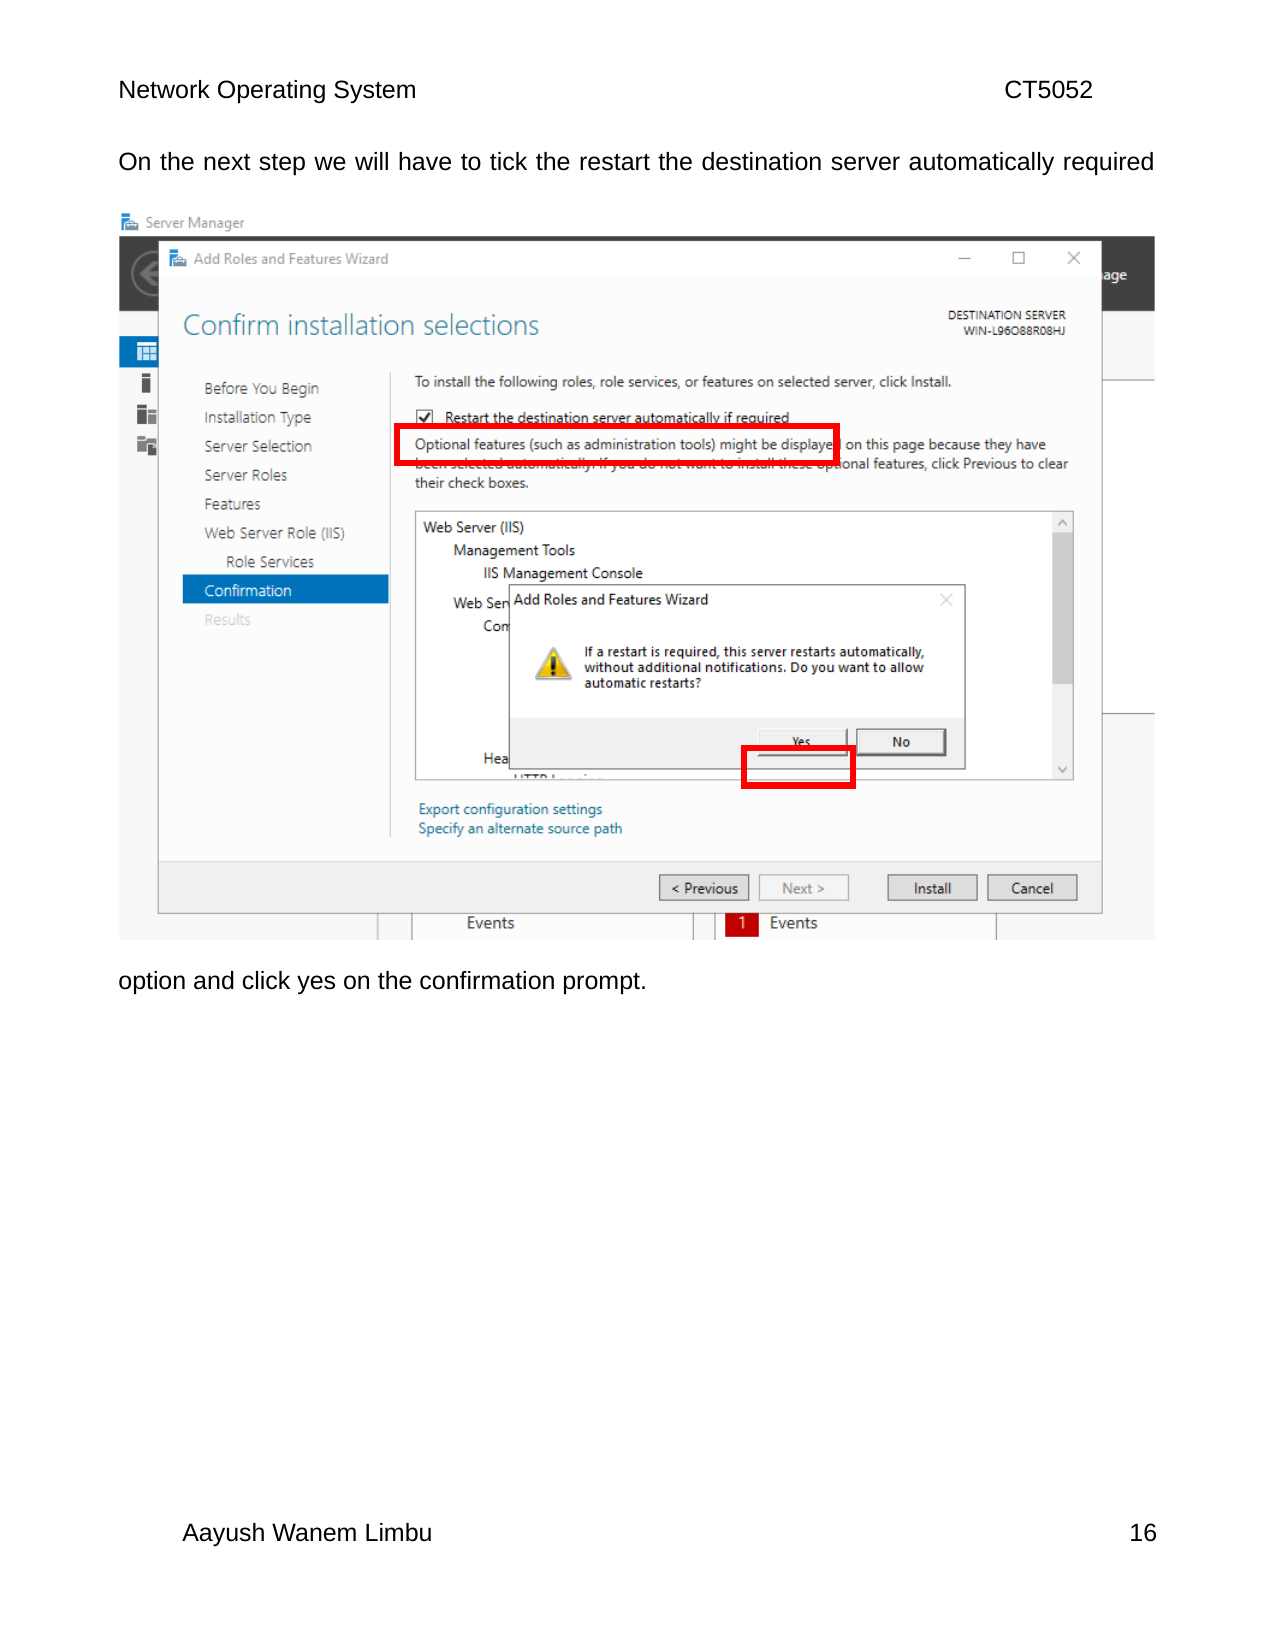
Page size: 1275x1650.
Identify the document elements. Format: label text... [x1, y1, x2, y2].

text On the next step we will have to tick the restart the destination server automatically required option and click yes on the confirmation prompt. [118, 147, 1157, 995]
